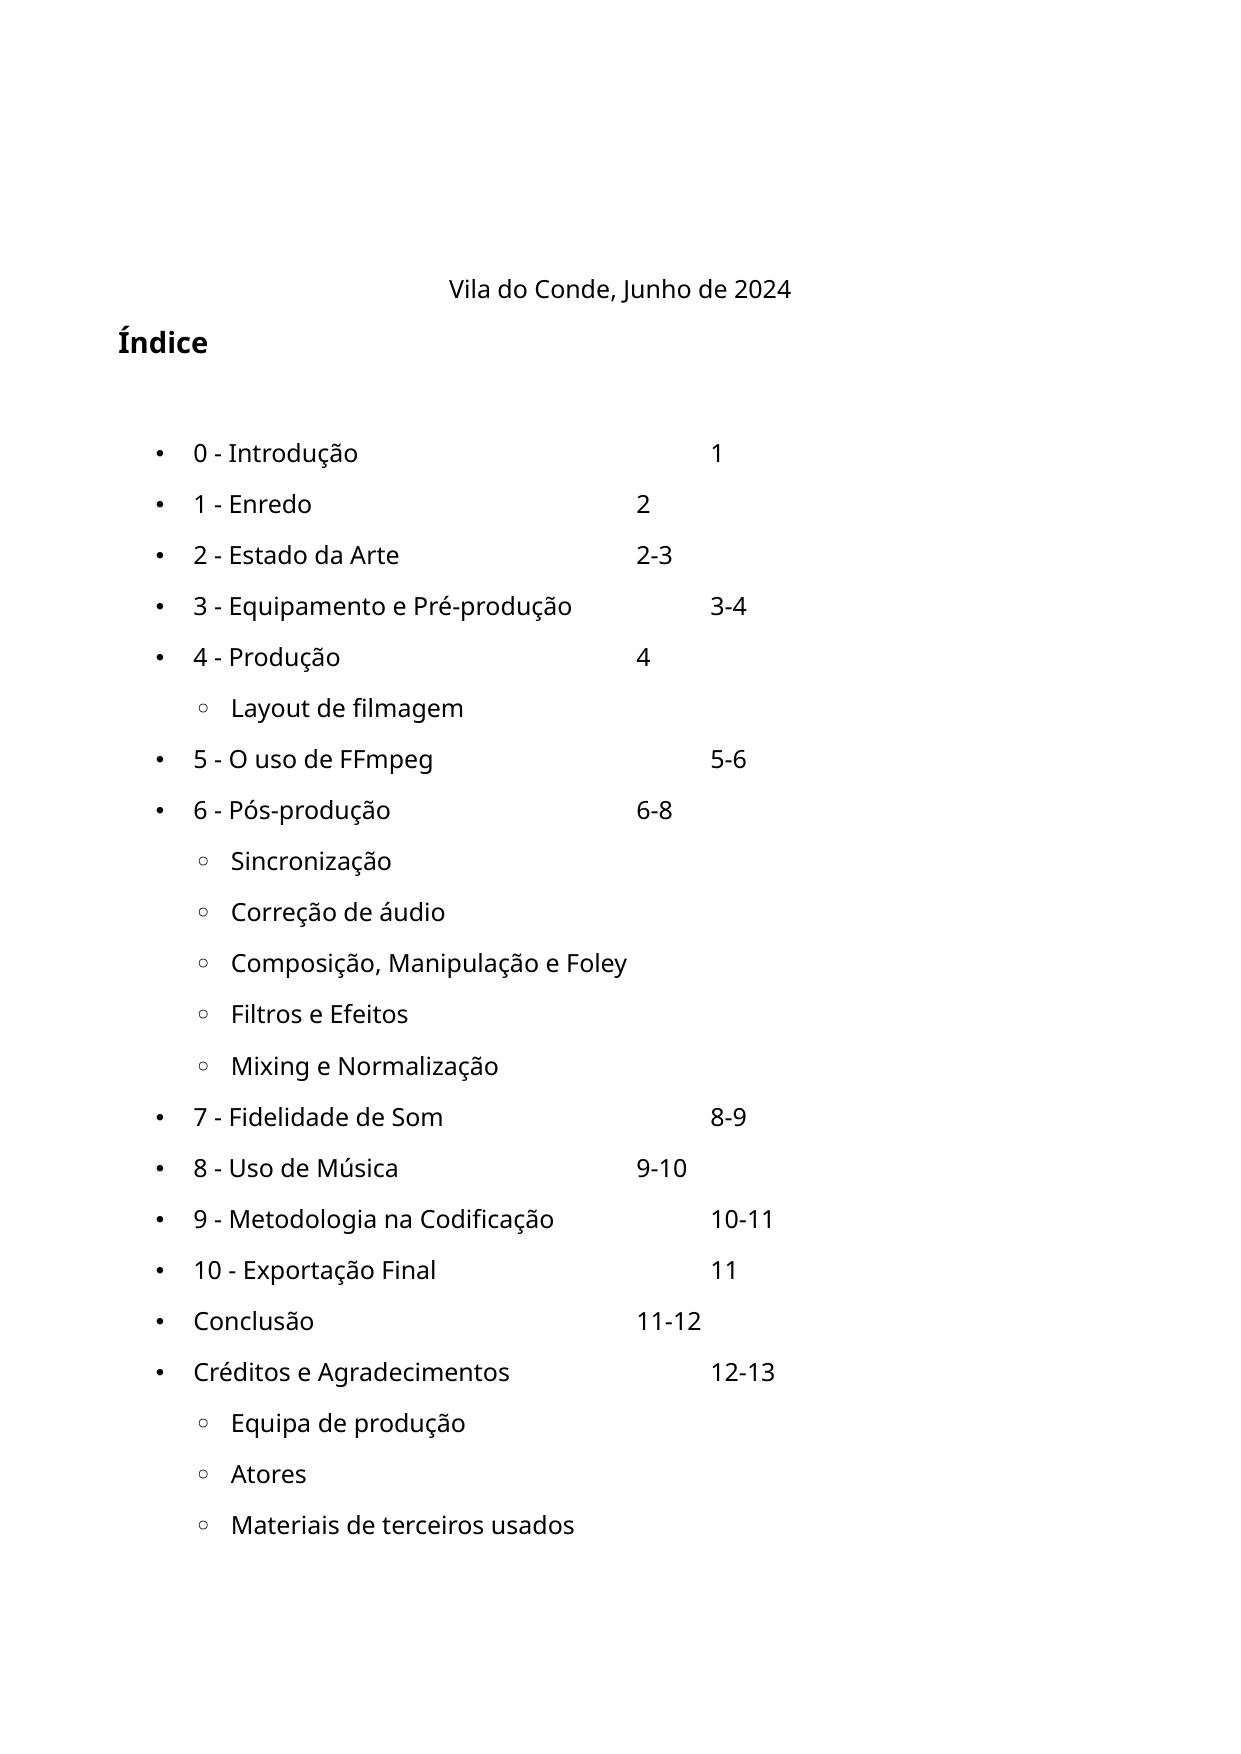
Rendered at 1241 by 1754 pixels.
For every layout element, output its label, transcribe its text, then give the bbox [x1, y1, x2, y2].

list 2 - Estado da Arte 2-3 [156, 538, 1122, 572]
list 0 - Introdução 1 [156, 436, 1122, 470]
list 7 - Fidelidade de Som 8-9 [156, 1099, 1122, 1133]
list 6 - Pós-produção 6-8 [156, 793, 1122, 827]
list Correção de áudio [193, 895, 1122, 929]
list 1 - Enredo 2 [156, 487, 1122, 521]
list 9 - Metodologia na Codificação 10-11 [156, 1201, 1122, 1235]
list 8 - Uso de Música 9-10 [156, 1150, 1122, 1184]
list Sincronização [193, 844, 1122, 878]
list Conclusão 11-12 [156, 1303, 1122, 1337]
list Mixing e Normalização [193, 1048, 1122, 1082]
list Atores [193, 1457, 1122, 1491]
list Equipa de produção [193, 1406, 1122, 1439]
list Materiais de terceiros usados [193, 1508, 1122, 1542]
list Layout de filmagem [193, 691, 1122, 725]
list Créditos e Agradecimentos 12-13 [156, 1354, 1122, 1388]
list Filtros e Efeitos [193, 997, 1122, 1031]
text Vila do Conde, Junho de 2024 [118, 271, 1122, 305]
list 5 - O uso de FFmpeg 5-6 [156, 742, 1122, 776]
list 10 - Exportação Final 11 [156, 1252, 1122, 1286]
text Índice [118, 322, 1122, 362]
list 3 - Equipamento e Pré-produção 3-4 [156, 589, 1122, 623]
list Composição, Manipulação e Foley [193, 946, 1122, 980]
list 4 - Produção 4 [156, 640, 1122, 674]
